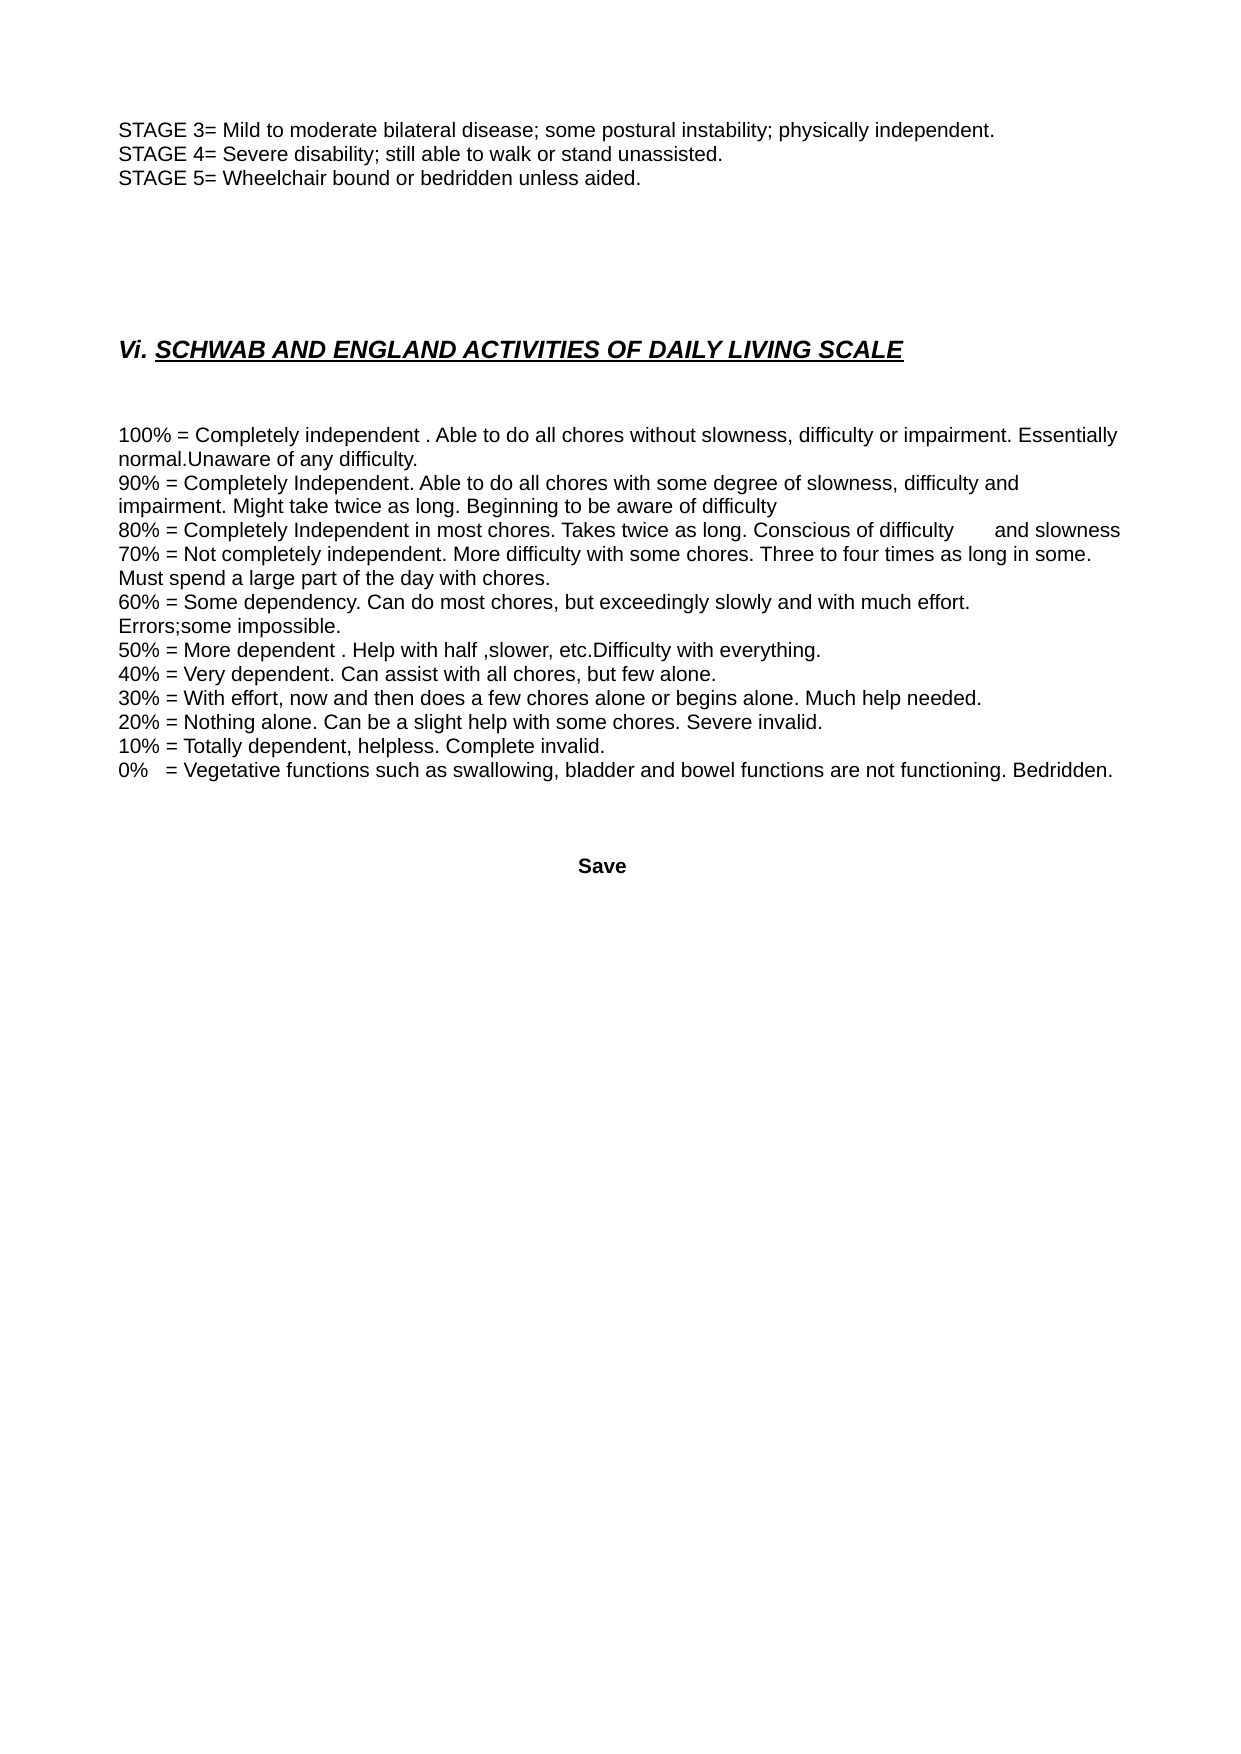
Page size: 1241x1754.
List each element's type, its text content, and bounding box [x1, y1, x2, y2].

text 100% = Completely independent . Able to do all chores without slowness, difficulty or impairment. Essentially normal.Unaware of any difficulty. 90% = Completely Independent. Able to do all chores with some degree of slowness, difficulty and impairment. Might take twice as long. Beginning to be aware of difficulty 80% = Completely Independent in most chores. Takes twice as long. Conscious of difficulty and slowness 70% = Not completely independent. More difficulty with some chores. Three to four times as long in some. Must spend a large part of the day with chores. 60% = Some dependency. Can do most chores, but exceedingly slowly and with much effort. Errors;some impossible. 50% = More dependent . Help with half ,slower, etc.Difficulty with everything. 40% = Very dependent. Can assist with all chores, but few alone. 30% = With effort, now and then does a few chores alone or begins alone. Much help needed. 20% = Nothing alone. Can be a slight help with some chores. Severe invalid. 10% = Totally dependent, helpless. Complete invalid. 0% = Vegetative functions such as swallowing, bladder and bowel functions are not functioning. Bedridden. [118, 422, 1122, 782]
text Vi. SCHWAB AND ENGLAND ACTIVITIES OF DAILY LIVING SCALE [118, 335, 1122, 364]
text STAGE 3= Mild to moderate bilateral disease; some postural instability; physically independent. STAGE 4= Severe disability; still able to walk or stand unassisted. STAGE 5= Wheelchair bound or bedridden unless aided. [118, 118, 1122, 190]
